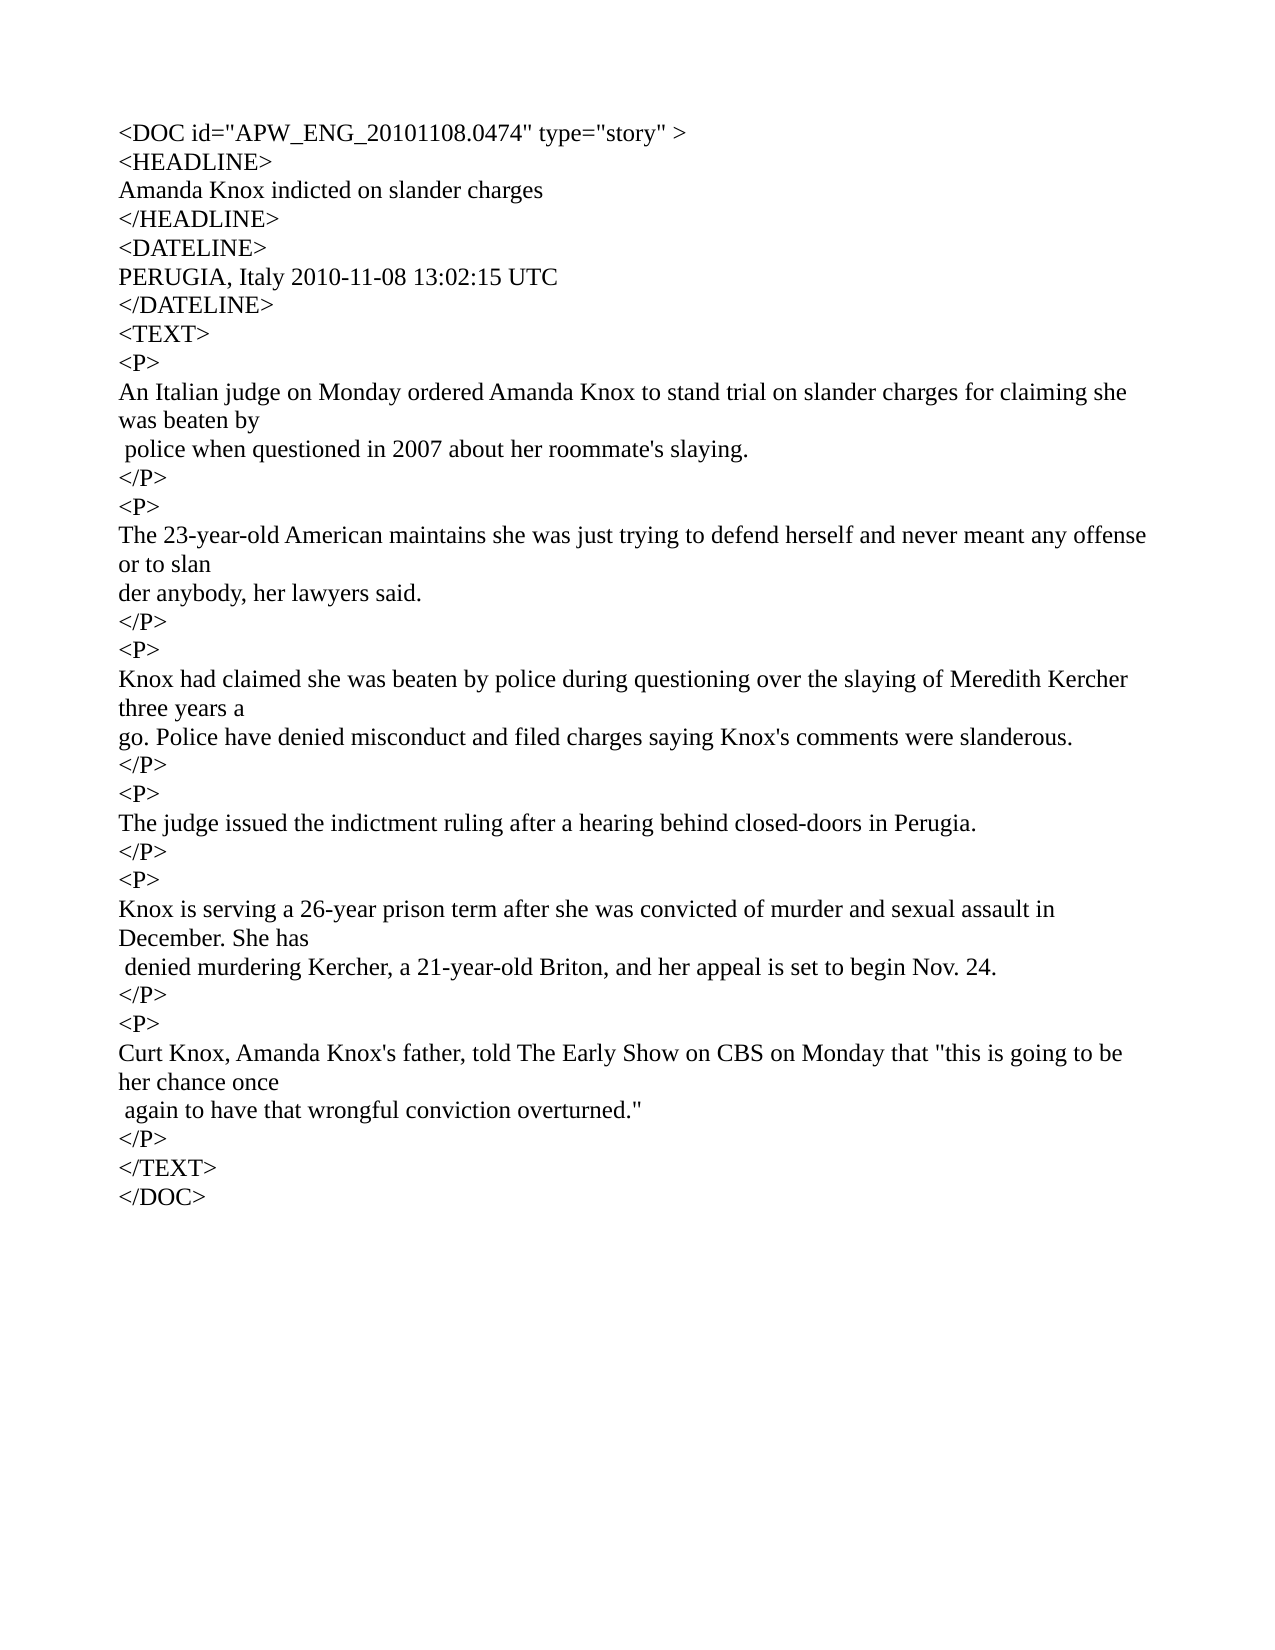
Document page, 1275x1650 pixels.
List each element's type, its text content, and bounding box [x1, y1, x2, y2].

text <P> [118, 636, 1157, 664]
text go. Police have denied misconduct and filed charges saying Knox's comments were slanderous. [118, 722, 1157, 751]
text </HEADLINE> [118, 204, 1157, 233]
text again to have that wrongful conviction overturned." [118, 1096, 1157, 1124]
text </P> [118, 837, 1157, 866]
text <P> [118, 348, 1157, 377]
text Knox is serving a 26-year prison term after she was convicted of murder and sexual assault in December. She has [118, 894, 1157, 952]
text </P> [118, 1124, 1157, 1153]
text <DOC id="APW_ENG_20101108.0474" type="story" > [118, 118, 1157, 147]
text <DATELINE> [118, 233, 1157, 262]
text An Italian judge on Monday ordered Amanda Knox to stand trial on slander charges for claiming she was beaten by [118, 377, 1157, 434]
text <P> [118, 1009, 1157, 1038]
text <TEXT> [118, 319, 1157, 348]
text police when questioned in 2007 about her roommate's slaying. [118, 434, 1157, 463]
text </P> [118, 463, 1157, 492]
text </TEXT> [118, 1153, 1157, 1182]
text PERUGIA, Italy 2010-11-08 13:02:15 UTC [118, 262, 1157, 291]
text Curt Knox, Amanda Knox's father, told The Early Show on CBS on Monday that "this is going to be her chance once [118, 1038, 1157, 1096]
text <P> [118, 866, 1157, 894]
text <HEADLINE> [118, 147, 1157, 176]
text <P> [118, 492, 1157, 521]
text der anybody, her lawyers said. [118, 578, 1157, 607]
text The judge issued the indictment ruling after a hearing behind closed-doors in Perugia. [118, 808, 1157, 837]
text </P> [118, 981, 1157, 1009]
text Amanda Knox indicted on slander charges [118, 176, 1157, 204]
text denied murdering Kercher, a 21-year-old Briton, and her appeal is set to begin Nov. 24. [118, 952, 1157, 981]
text <P> [118, 779, 1157, 808]
text </DATELINE> [118, 291, 1157, 319]
text The 23-year-old American maintains she was just trying to defend herself and never meant any offense or to slan [118, 521, 1157, 578]
text </P> [118, 607, 1157, 636]
text Knox had claimed she was beaten by police during questioning over the slaying of Meredith Kercher three years a [118, 664, 1157, 722]
text </DOC> [118, 1182, 1157, 1211]
text </P> [118, 751, 1157, 779]
